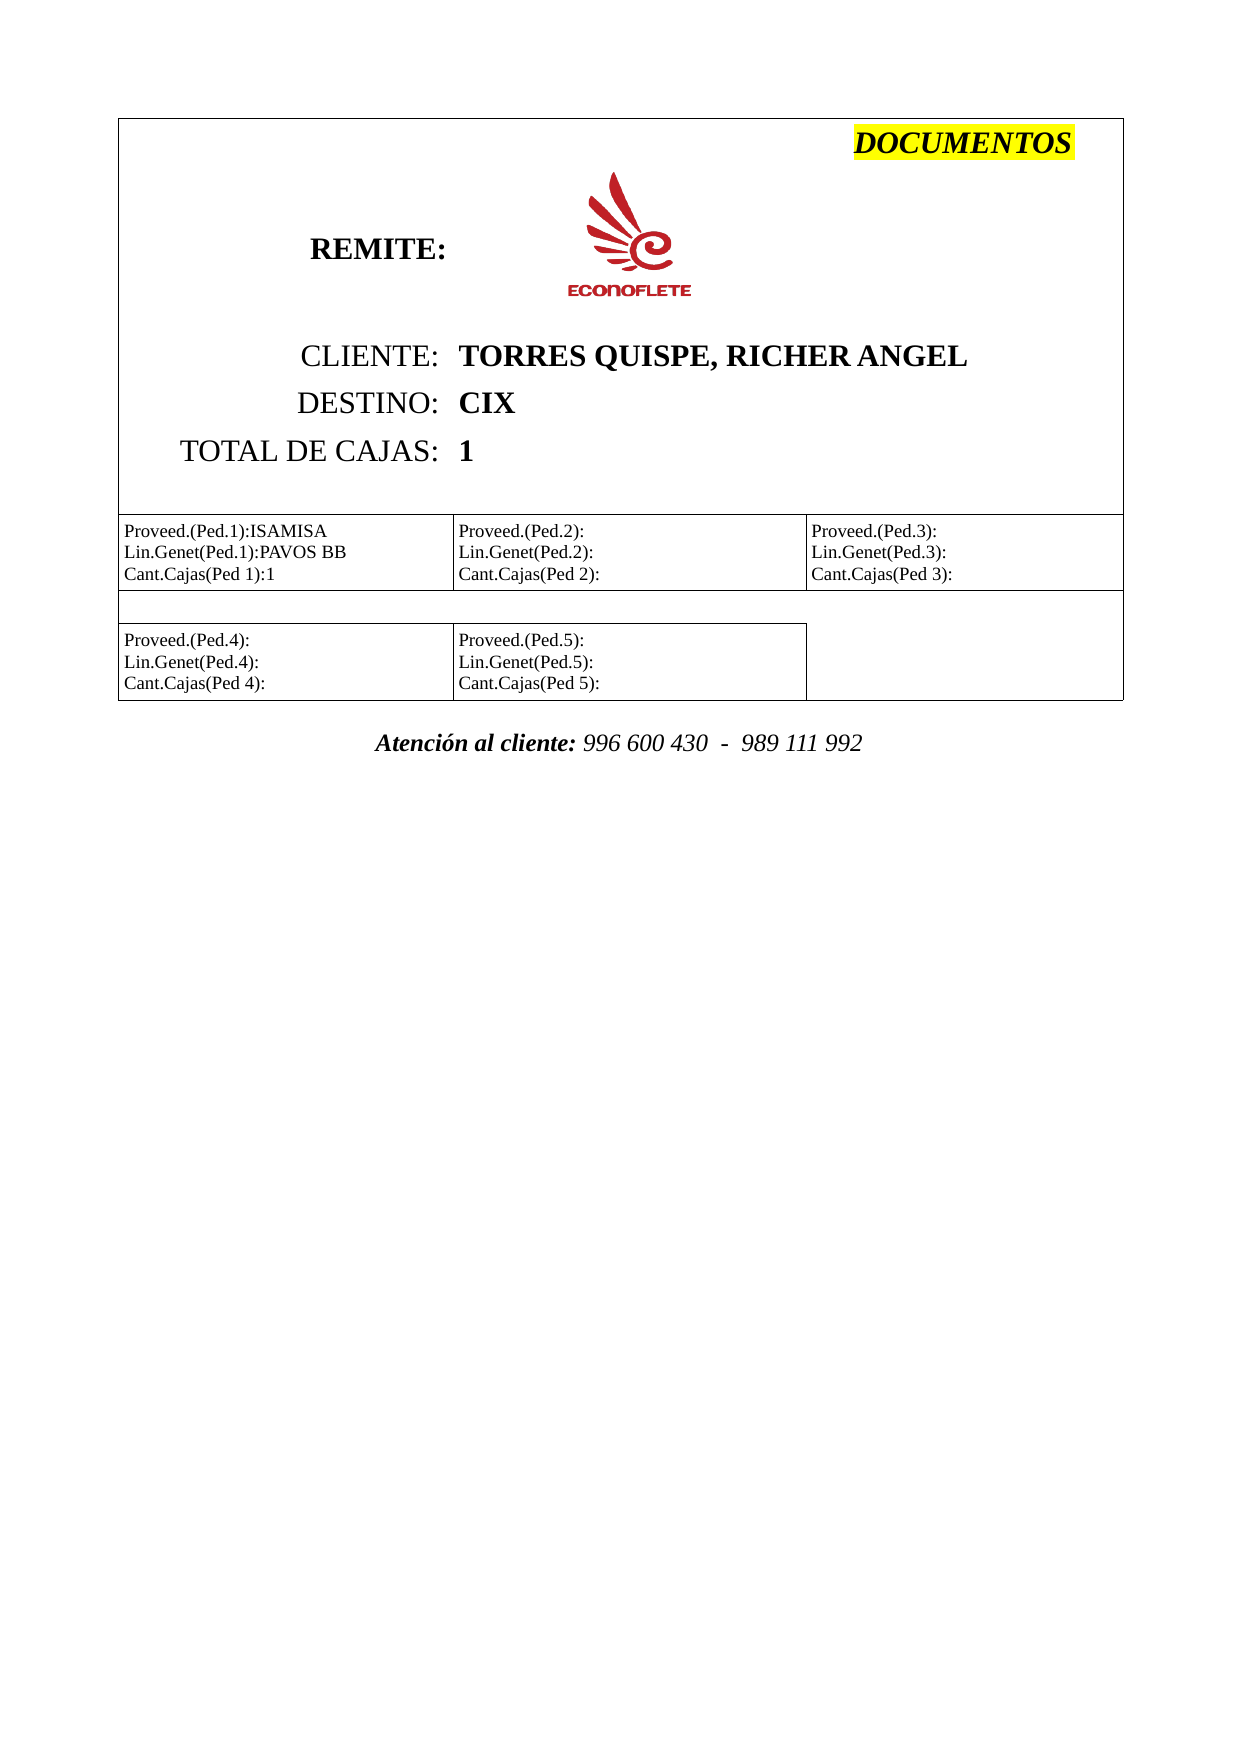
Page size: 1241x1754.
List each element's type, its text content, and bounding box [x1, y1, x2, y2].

table_cell [806, 379, 1123, 426]
table_cell [806, 166, 1123, 332]
table_cell [119, 474, 453, 514]
table_cell CLIENTE: [119, 332, 453, 379]
table_header [453, 119, 806, 166]
text Atención al cliente: 996 600 430 - 989 111 992 [118, 728, 1122, 757]
table_cell TORRES QUISPE, RICHER ANGEL [453, 332, 1123, 379]
table_cell [806, 474, 1123, 514]
table_cell TOTAL DE CAJAS: [119, 426, 453, 474]
table_cell [453, 474, 806, 514]
table_cell Proveed.(Ped.1):ISAMISA Lin.Genet(Ped.1):PAVOS BB Cant.Cajas(Ped 1):1 [119, 515, 453, 590]
table_cell [453, 591, 806, 623]
table_cell Proveed.(Ped.3): Lin.Genet(Ped.3): Cant.Cajas(Ped 3): [807, 515, 1123, 590]
picture [552, 171, 707, 297]
table_cell REMITE: [119, 166, 453, 332]
table_header [119, 119, 453, 166]
table_cell DESTINO: [119, 379, 453, 426]
table_cell [806, 591, 1123, 623]
table_cell 1 [453, 426, 1123, 474]
table_cell [119, 591, 453, 623]
table_cell Proveed.(Ped.5): Lin.Genet(Ped.5): Cant.Cajas(Ped 5): [454, 624, 806, 699]
table_cell Proveed.(Ped.4): Lin.Genet(Ped.4): Cant.Cajas(Ped 4): [119, 624, 453, 699]
table_cell CIX [453, 379, 806, 426]
table_cell Proveed.(Ped.2): Lin.Genet(Ped.2): Cant.Cajas(Ped 2): [454, 515, 806, 590]
table_cell [453, 166, 806, 332]
table_header DOCUMENTOS [806, 119, 1123, 166]
table_cell [807, 623, 1123, 699]
